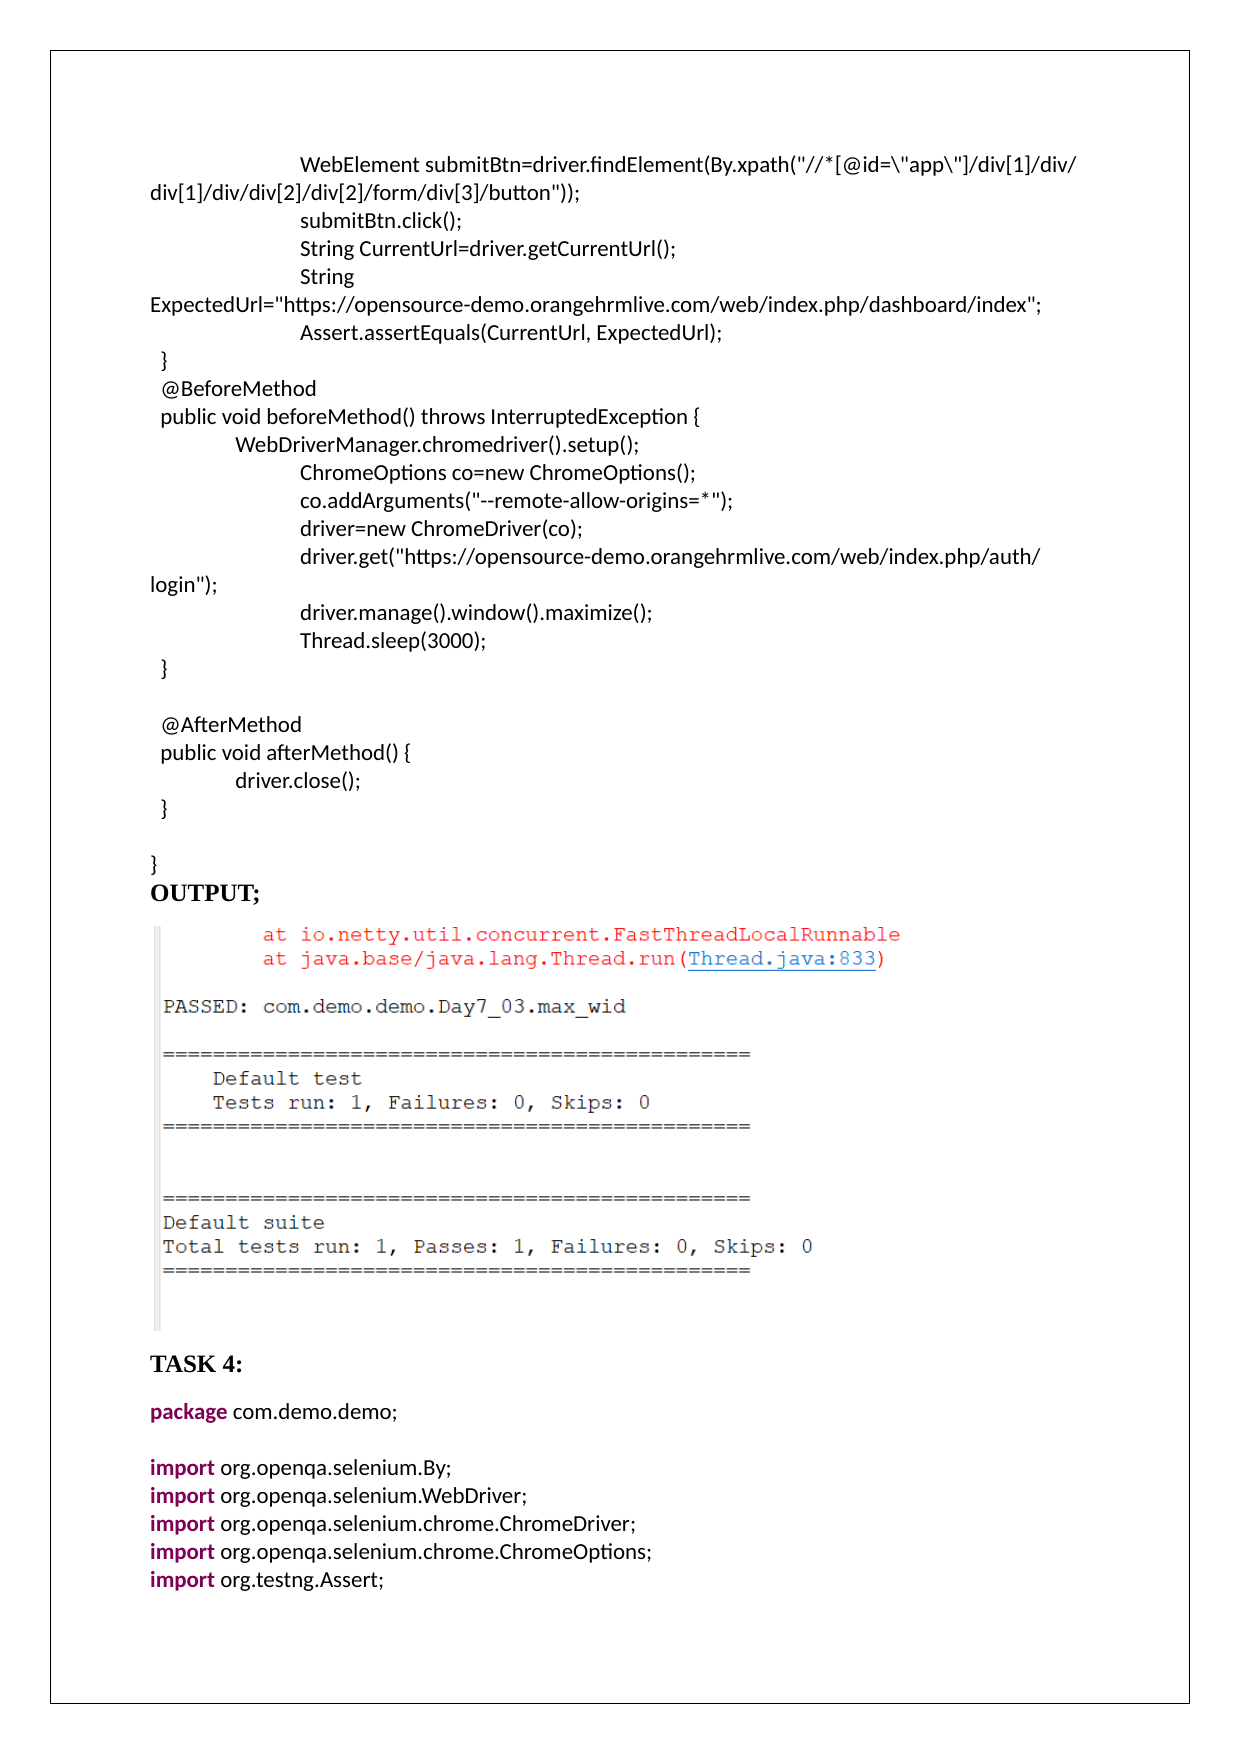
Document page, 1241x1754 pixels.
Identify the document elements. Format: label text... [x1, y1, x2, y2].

text public void beforeMethod() throws InterruptedException { [150, 402, 1090, 430]
text } [150, 851, 1090, 878]
picture [150, 926, 901, 1331]
text driver.close(); [150, 766, 1090, 794]
text String CurrentUrl=driver.getCurrentUrl(); [150, 234, 1090, 262]
text } [150, 794, 1090, 822]
text @BeforeMethod [150, 374, 1090, 402]
text co.addArguments("--remote-allow-origins=*"); [150, 486, 1090, 514]
text } [150, 654, 1090, 682]
text import org.testng.Assert; [150, 1565, 1090, 1593]
text } [150, 346, 1090, 374]
text WebDriverManager.chromedriver().setup(); [150, 430, 1090, 458]
text @AfterMethod [150, 710, 1090, 738]
text OUTPUT; [150, 878, 1090, 907]
text String ExpectedUrl="https://opensource-demo.orangehrmlive.com/web/index.php/dashboard/index"; [150, 262, 1090, 318]
text ChromeOptions co=new ChromeOptions(); [150, 458, 1090, 486]
text submitBtn.click(); [150, 206, 1090, 234]
text import org.openqa.selenium.chrome.ChromeOptions; [150, 1537, 1090, 1565]
text Thread.sleep(3000); [150, 626, 1090, 654]
text import org.openqa.selenium.chrome.ChromeDriver; [150, 1509, 1090, 1537]
text package com.demo.demo; [150, 1397, 1090, 1425]
text driver.manage().window().maximize(); [150, 598, 1090, 626]
text driver.get("https://opensource-demo.orangehrmlive.com/web/index.php/auth/login"); [150, 542, 1090, 598]
text public void afterMethod() { [150, 738, 1090, 766]
text Assert.assertEquals(CurrentUrl, ExpectedUrl); [150, 318, 1090, 346]
text import org.openqa.selenium.By; [150, 1453, 1090, 1481]
text TASK 4: [150, 1349, 1090, 1378]
text WebElement submitBtn=driver.findElement(By.xpath("//*[@id=\"app\"]/div[1]/div/div[1]/div/div[2]/div[2]/form/div[3]/button")); [150, 150, 1090, 206]
text driver=new ChromeDriver(co); [150, 514, 1090, 542]
text import org.openqa.selenium.WebDriver; [150, 1481, 1090, 1509]
